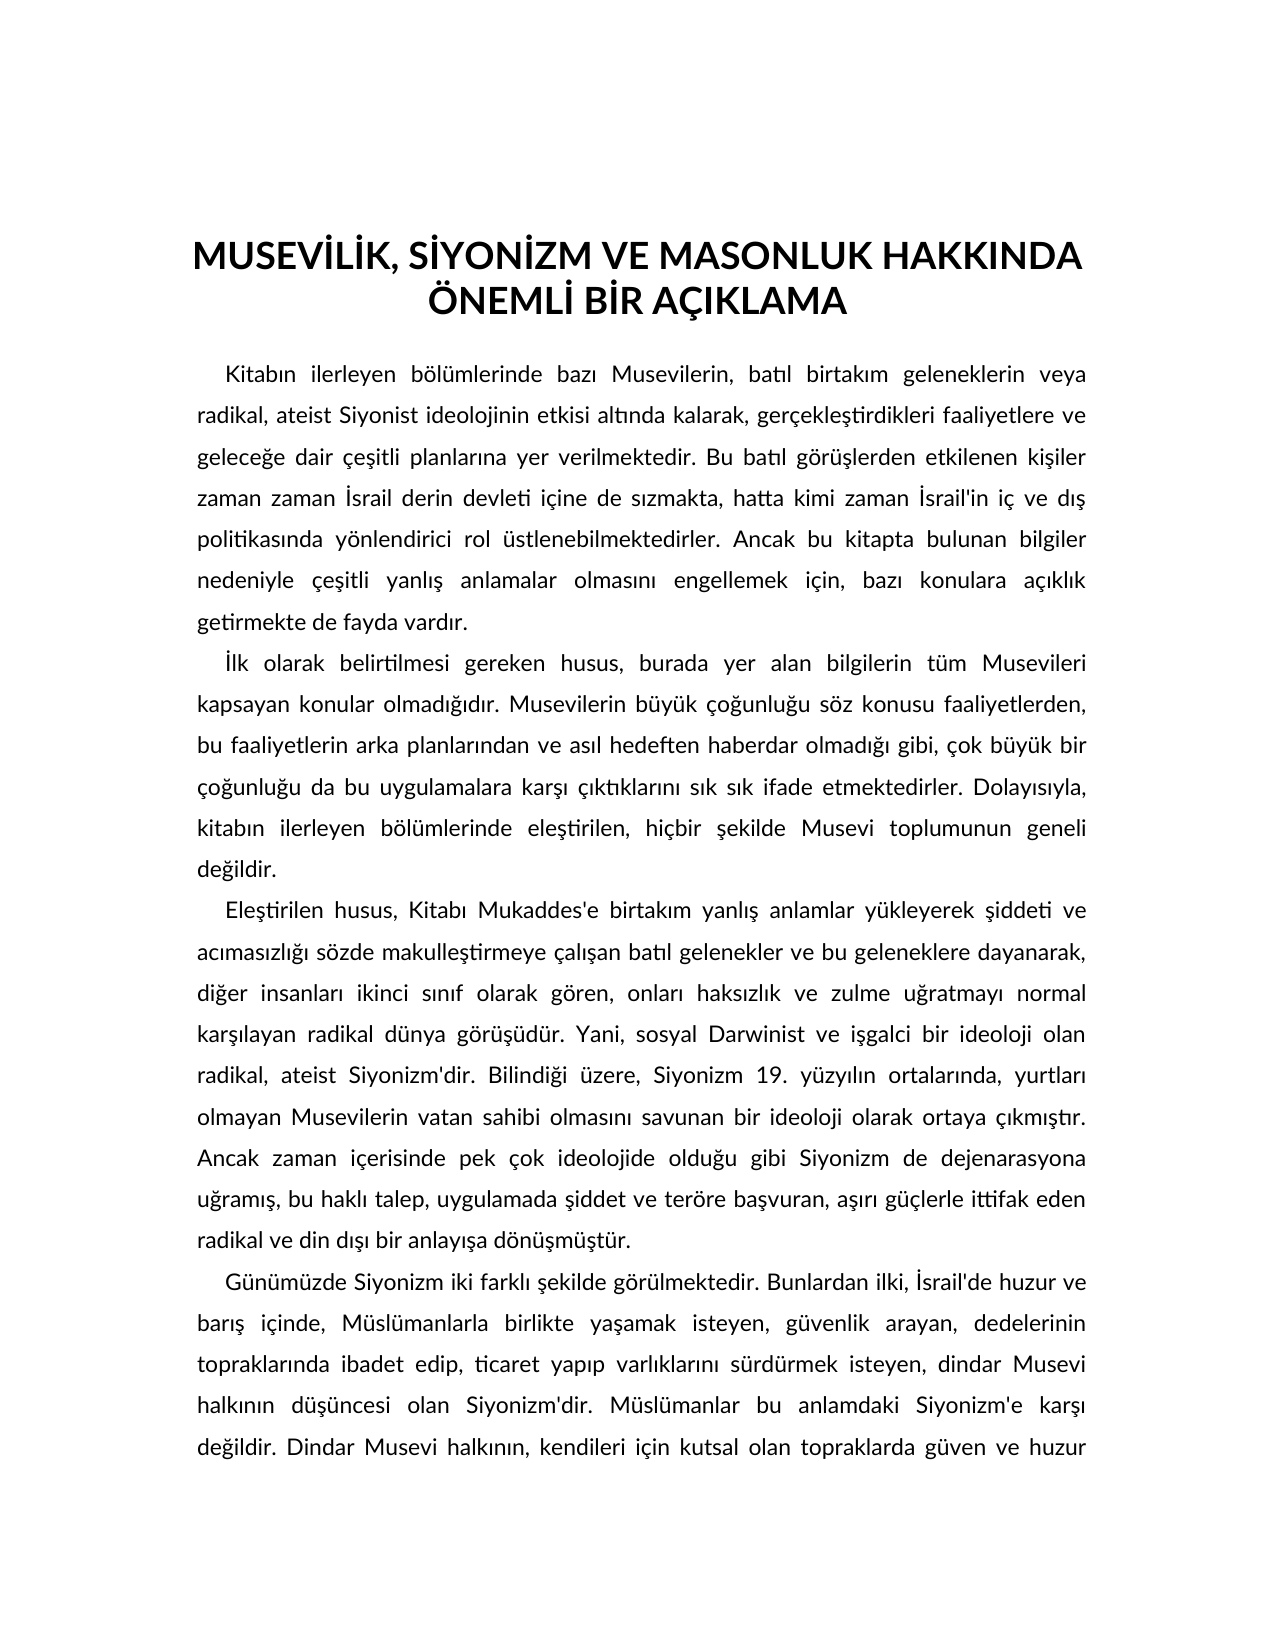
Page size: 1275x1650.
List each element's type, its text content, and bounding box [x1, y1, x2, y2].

subtitle MUSEVİLİK, SİYONİZM VE MASONLUK HAKKINDA ÖNEMLİ BİR AÇIKLAMA [187, 232, 1087, 322]
text Günümüzde Siyonizm iki farklı şekilde görülmektedir. Bunlardan ilki, İsrail'de huzur ve barış içinde, Müslümanlarla birlikte yaşamak isteyen, güvenlik arayan, dedelerinin topraklarında ibadet edip, ticaret yapıp varlıklarını sürdürmek isteyen, dindar Musevi halkının düşüncesi olan Siyonizm'dir. Müslümanlar bu anlamdaki Siyonizm'e karşı değildir. Dindar Musevi halkının, kendileri için kutsal olan topraklarda güven ve huzur [197, 1267, 1087, 1460]
text İlk olarak belirtilmesi gereken husus, burada yer alan bilgilerin tüm Musevileri kapsayan konular olmadığıdır. Musevilerin büyük çoğunluğu söz konusu faaliyetlerden, bu faaliyetlerin arka planlarından ve asıl hedeften haberdar olmadığı gibi, çok büyük bir çoğunluğu da bu uygulamalara karşı çıktıklarını sık sık ifade etmektedirler. Dolayısıyla, kitabın ilerleyen bölümlerinde eleştirilen, hiçbir şekilde Musevi toplumunun geneli değildir. [197, 649, 1087, 882]
text Kitabın ilerleyen bölümlerinde bazı Musevilerin, batıl birtakım geleneklerin veya radikal, ateist Siyonist ideolojinin etkisi altında kalarak, gerçekleştirdikleri faaliyetlere ve geleceğe dair çeşitli planlarına yer verilmektedir. Bu batıl görüşlerden etkilenen kişiler zaman zaman İsrail derin devleti içine de sızmakta, hatta kimi zaman İsrail'in iç ve dış politikasında yönlendirici rol üstlenebilmektedirler. Ancak bu kitapta bulunan bilgiler nedeniyle çeşitli yanlış anlamalar olmasını engellemek için, bazı konulara açıklık getirmekte de fayda vardır. [197, 360, 1087, 635]
text Eleştirilen husus, Kitabı Mukaddes'e birtakım yanlış anlamlar yükleyerek şiddeti ve acımasızlığı sözde makulleştirmeye çalışan batıl gelenekler ve bu geleneklere dayanarak, diğer insanları ikinci sınıf olarak gören, onları haksızlık ve zulme uğratmayı normal karşılayan radikal dünya görüşüdür. Yani, sosyal Darwinist ve işgalci bir ideoloji olan radikal, ateist Siyonizm'dir. Bilindiği üzere, Siyonizm 19. yüzyılın ortalarında, yurtları olmayan Musevilerin vatan sahibi olmasını savunan bir ideoloji olarak ortaya çıkmıştır. Ancak zaman içerisinde pek çok ideolojide olduğu gibi Siyonizm de dejenarasyona uğramış, bu haklı talep, uygulamada şiddet ve teröre başvuran, aşırı güçlerle ittifak eden radikal ve din dışı bir anlayışa dönüşmüştür. [197, 896, 1087, 1254]
